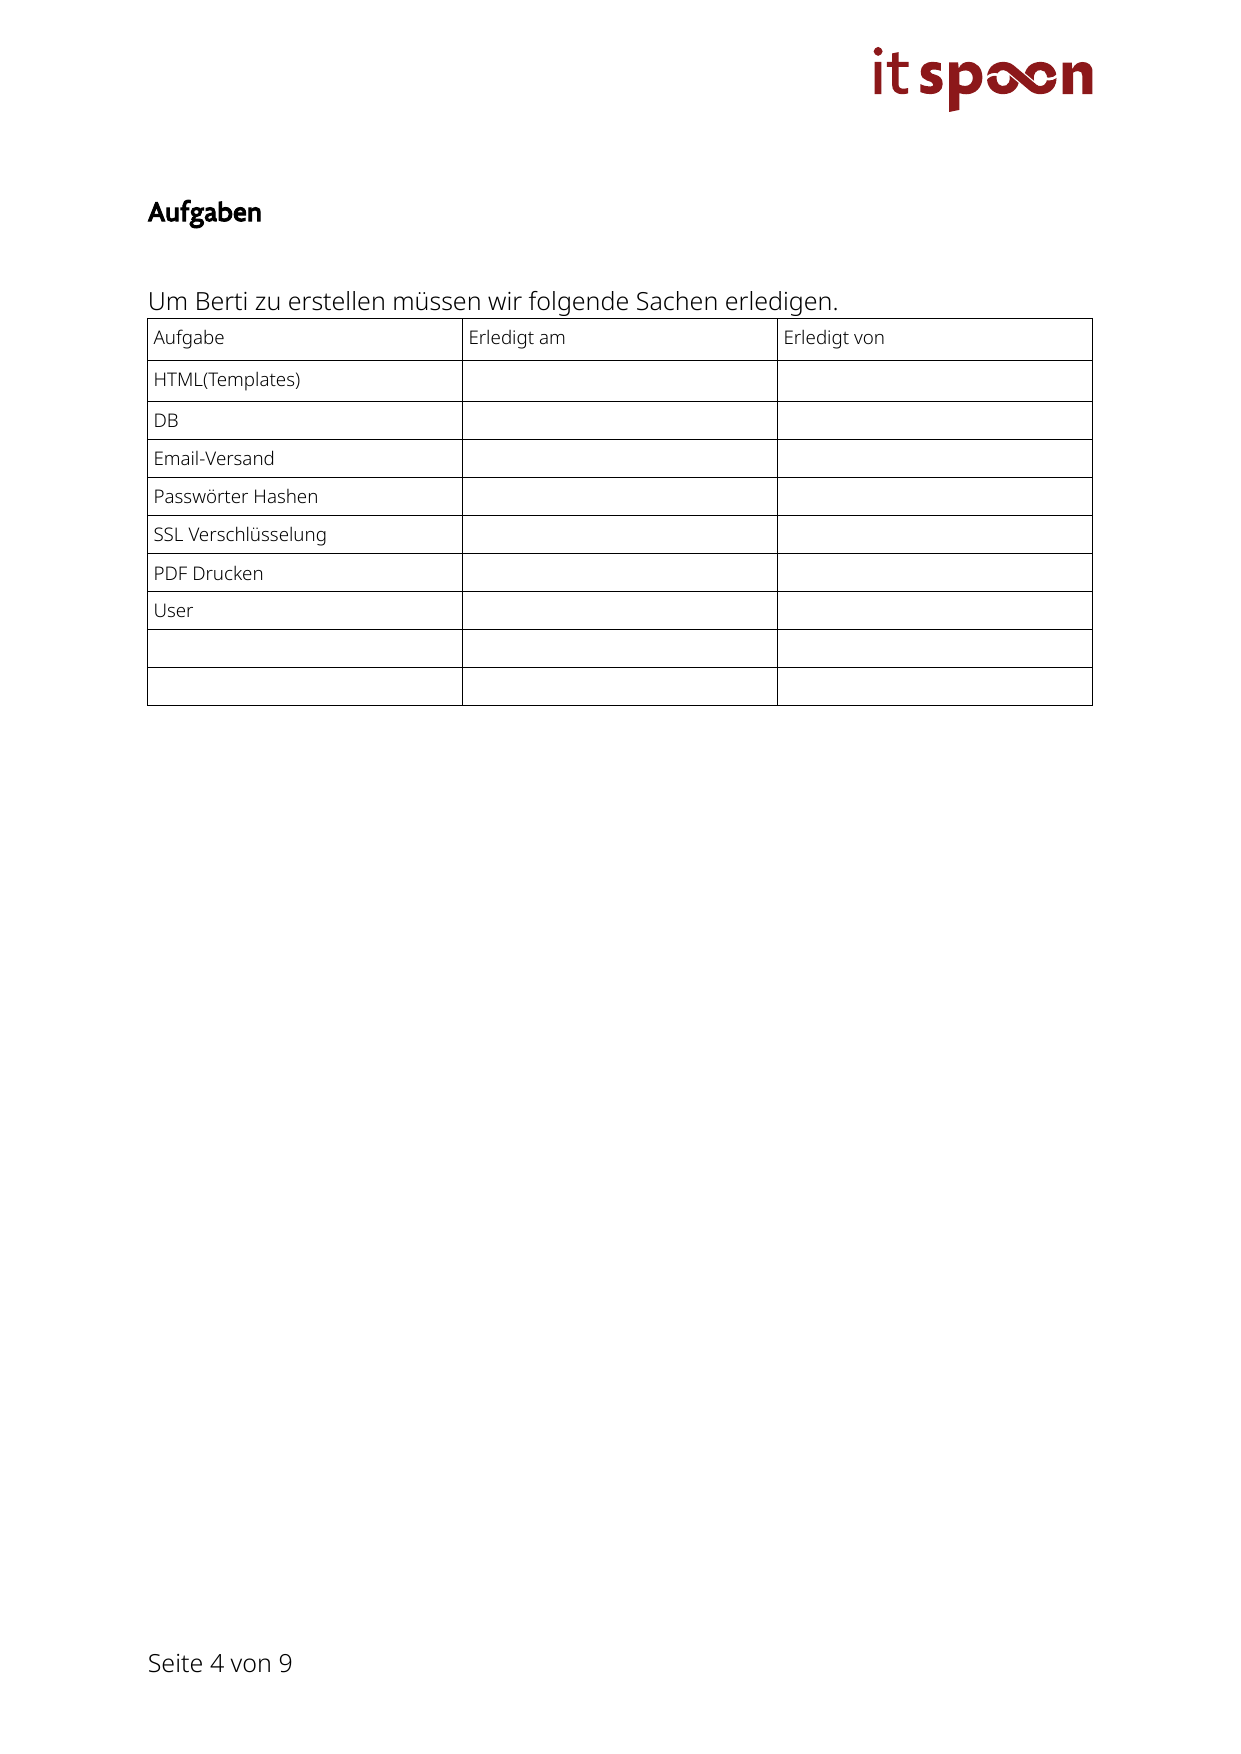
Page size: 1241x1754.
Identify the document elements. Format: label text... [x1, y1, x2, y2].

table_cell PDF Drucken [148, 554, 462, 591]
table_header Erledigt am [463, 319, 777, 359]
table_cell [778, 361, 1092, 401]
text Um Berti zu erstellen müssen wir folgende Sachen erledigen. [148, 284, 1093, 318]
table_cell [778, 478, 1092, 515]
table_cell [463, 516, 777, 553]
table_cell DB [148, 402, 462, 439]
table_cell [778, 630, 1092, 667]
table_cell Passwörter Hashen [148, 478, 462, 515]
table_cell [463, 361, 777, 401]
table_header Erledigt von [778, 319, 1092, 359]
table_cell [463, 402, 777, 439]
table_cell [778, 668, 1092, 705]
table_cell [148, 668, 462, 705]
table_cell [148, 630, 462, 667]
table_cell [463, 630, 777, 667]
table_cell [463, 668, 777, 705]
table_cell User [148, 592, 462, 629]
table_cell [463, 440, 777, 477]
table_header Aufgabe [148, 319, 462, 359]
table_cell Email-Versand [148, 440, 462, 477]
table_cell [778, 516, 1092, 553]
table_cell [778, 554, 1092, 591]
table_cell [463, 478, 777, 515]
table_cell SSL Verschlüsselung [148, 516, 462, 553]
table_cell [778, 592, 1092, 629]
table_cell [463, 592, 777, 629]
table_cell [778, 440, 1092, 477]
table_cell HTML(Templates) [148, 361, 462, 401]
subtitle Aufgaben [148, 193, 1093, 228]
table_cell [463, 554, 777, 591]
table_cell [778, 402, 1092, 439]
